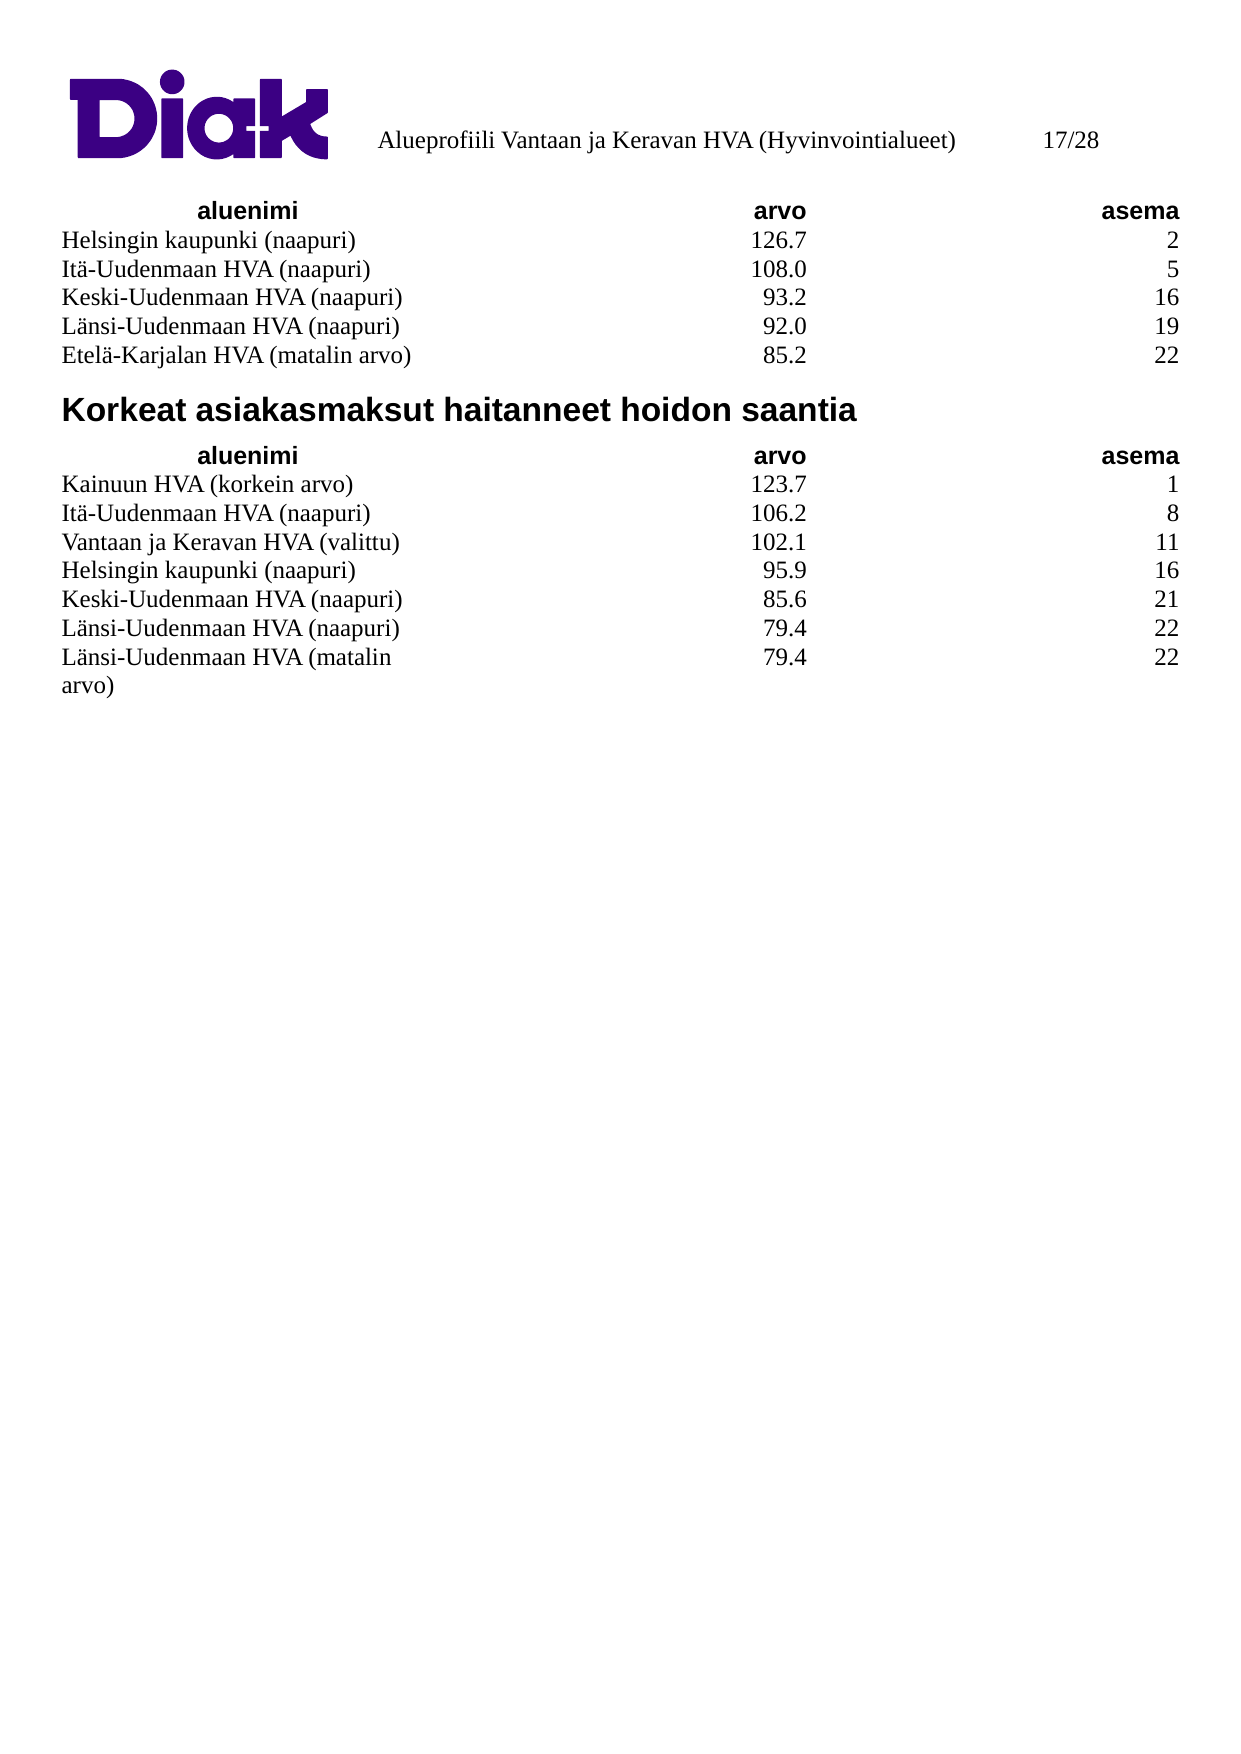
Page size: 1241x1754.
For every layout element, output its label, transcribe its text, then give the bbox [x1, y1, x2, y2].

table_cell 79.4 [434, 642, 806, 699]
table_cell 108.0 [434, 254, 806, 282]
table_cell 85.2 [434, 340, 806, 369]
table_cell Länsi-Uudenmaan HVA (naapuri) [61, 613, 434, 642]
table_cell Keski-Uudenmaan HVA (naapuri) [61, 283, 434, 311]
table_cell 126.7 [434, 225, 806, 254]
table_cell Kainuun HVA (korkein arvo) [61, 469, 434, 498]
table_cell Helsingin kaupunki (naapuri) [61, 225, 434, 254]
table_cell 123.7 [434, 469, 806, 498]
table_cell 5 [806, 254, 1179, 282]
table_cell 79.4 [434, 613, 806, 642]
table_header arvo [434, 441, 806, 469]
table_cell Länsi-Uudenmaan HVA (naapuri) [61, 311, 434, 340]
table_cell 22 [806, 340, 1179, 369]
table_cell 95.9 [434, 556, 806, 584]
table_cell 1 [806, 469, 1179, 498]
table_cell Vantaan ja Keravan HVA (valittu) [61, 527, 434, 556]
table_header asema [806, 441, 1179, 469]
table_header aluenimi [61, 196, 434, 225]
table_header asema [806, 196, 1179, 225]
table_cell Itä-Uudenmaan HVA (naapuri) [61, 498, 434, 527]
table_header arvo [434, 196, 806, 225]
table_cell 22 [806, 613, 1179, 642]
table_cell Länsi-Uudenmaan HVA (matalin arvo) [61, 642, 434, 699]
table_cell 16 [806, 283, 1179, 311]
table_cell 11 [806, 527, 1179, 556]
table_cell 92.0 [434, 311, 806, 340]
table_cell 21 [806, 584, 1179, 613]
table_cell Etelä-Karjalan HVA (matalin arvo) [61, 340, 434, 369]
table_cell 102.1 [434, 527, 806, 556]
table_cell 85.6 [434, 584, 806, 613]
table_cell 8 [806, 498, 1179, 527]
table_cell 22 [806, 642, 1179, 699]
table_cell 93.2 [434, 283, 806, 311]
table_cell 106.2 [434, 498, 806, 527]
subtitle Korkeat asiakasmaksut haitanneet hoidon saantia [61, 389, 1179, 428]
table_cell 19 [806, 311, 1179, 340]
table_cell 2 [806, 225, 1179, 254]
table_cell Helsingin kaupunki (naapuri) [61, 556, 434, 584]
table_cell Keski-Uudenmaan HVA (naapuri) [61, 584, 434, 613]
table_cell 16 [806, 556, 1179, 584]
table_cell Itä-Uudenmaan HVA (naapuri) [61, 254, 434, 282]
table_header aluenimi [61, 441, 434, 469]
